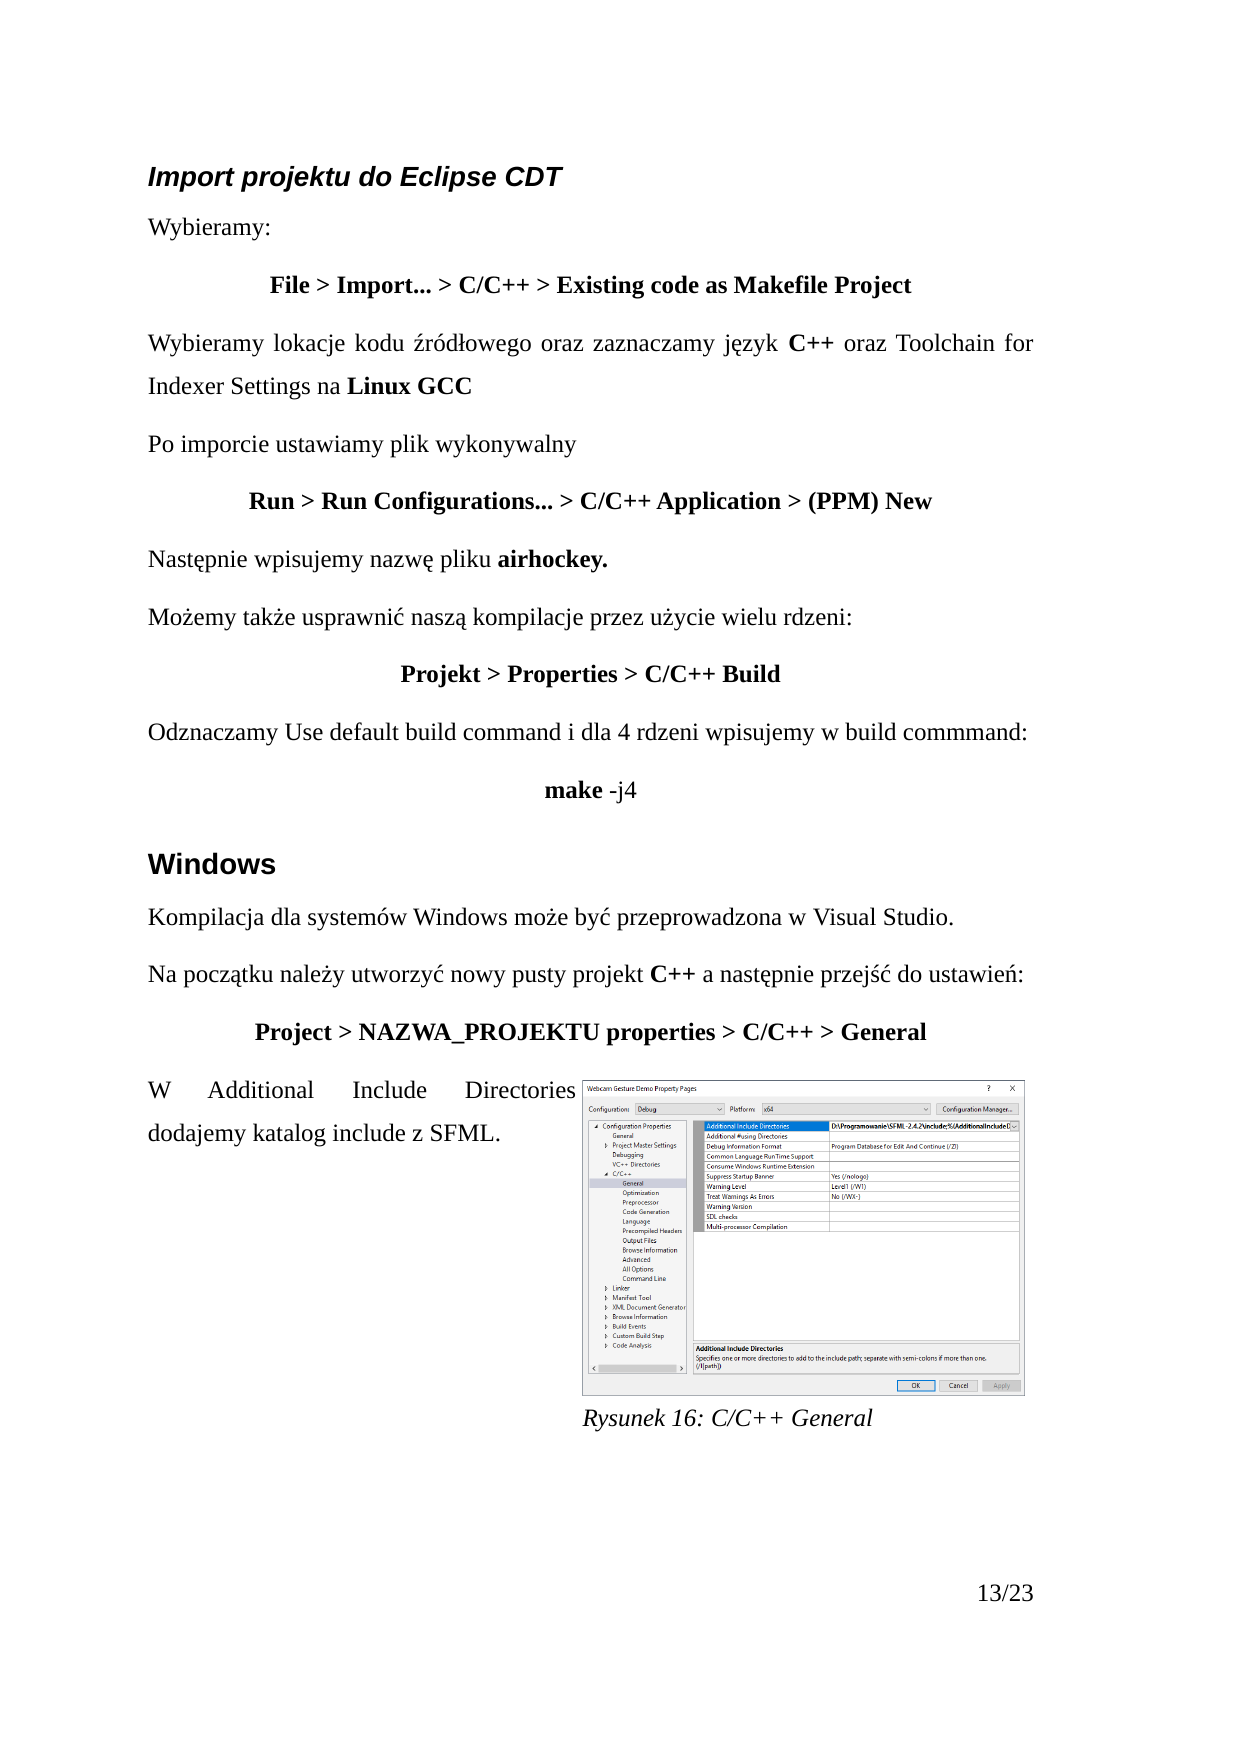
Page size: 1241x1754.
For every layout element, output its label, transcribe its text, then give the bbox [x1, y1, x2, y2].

text Na początku należy utworzyć nowy pusty projekt C++ a następnie przejść do ustawień: [148, 959, 1033, 988]
subtitle Import projektu do Eclipse CDT [148, 160, 1033, 192]
text Wybieramy lokacje kodu źródłowego oraz zaznaczamy język C++ oraz Toolchain for Indexer Settings na Linux GCC [148, 328, 1033, 400]
text File > Import... > C/C++ > Existing code as Makefile Project [148, 270, 1033, 299]
text make -j4 [148, 775, 1033, 804]
text Następnie wpisujemy nazwę pliku airhockey. [148, 544, 1033, 573]
text W Additional Include Directories dodajemy katalog include z SFML. [148, 1075, 1033, 1147]
text Możemy także usprawnić naszą kompilacje przez użycie wielu rdzeni: [148, 602, 1033, 631]
text Odznaczamy Use default build command i dla 4 rdzeni wpisujemy w build commmand: [148, 717, 1033, 746]
text Run > Run Configurations... > C/C++ Application > (PPM) New [148, 486, 1033, 515]
text Wybieramy: [148, 212, 1033, 241]
text Po imporcie ustawiamy plik wykonywalny [148, 429, 1033, 457]
text Kompilacja dla systemów Windows może być przeprowadzona w Visual Studio. [148, 902, 1033, 931]
picture [582, 1080, 1025, 1396]
text Rysunek 16: C/C++ General [582, 1396, 1025, 1432]
text Projekt > Properties > C/C++ Build [148, 659, 1033, 688]
subtitle Windows [148, 847, 1033, 881]
text Project > NAZWA_PROJEKTU properties > C/C++ > General [148, 1017, 1033, 1046]
